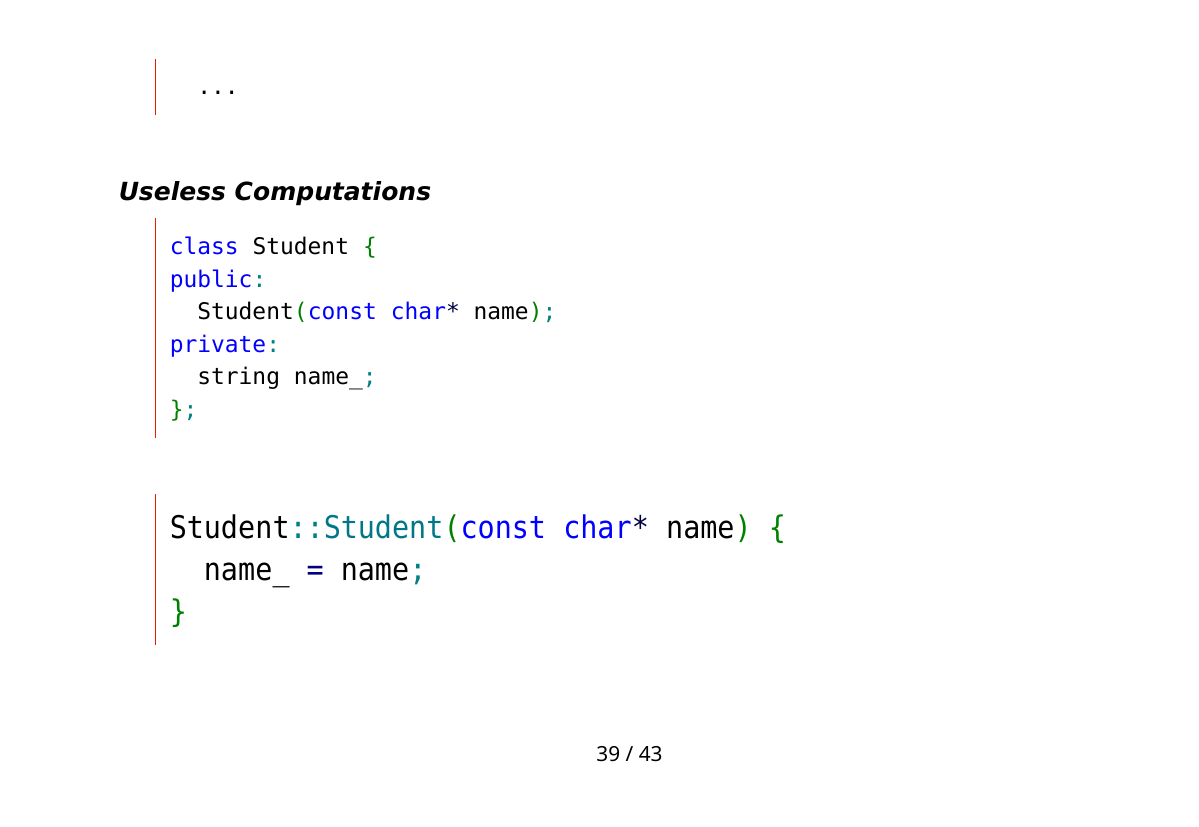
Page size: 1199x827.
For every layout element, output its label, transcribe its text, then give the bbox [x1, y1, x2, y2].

text string name_; [156, 349, 1140, 381]
text public: [156, 251, 1140, 283]
text ... [154, 58, 1140, 115]
title Useless Computations [118, 177, 1140, 207]
text name_ = name; [156, 537, 1140, 579]
text Student(const char* name); [156, 283, 1140, 316]
text private: [156, 316, 1140, 349]
text } [156, 579, 1140, 645]
text Student::Student(const char* name) { [156, 494, 1140, 537]
text }; [156, 381, 1140, 438]
text class Student { [156, 218, 1140, 251]
